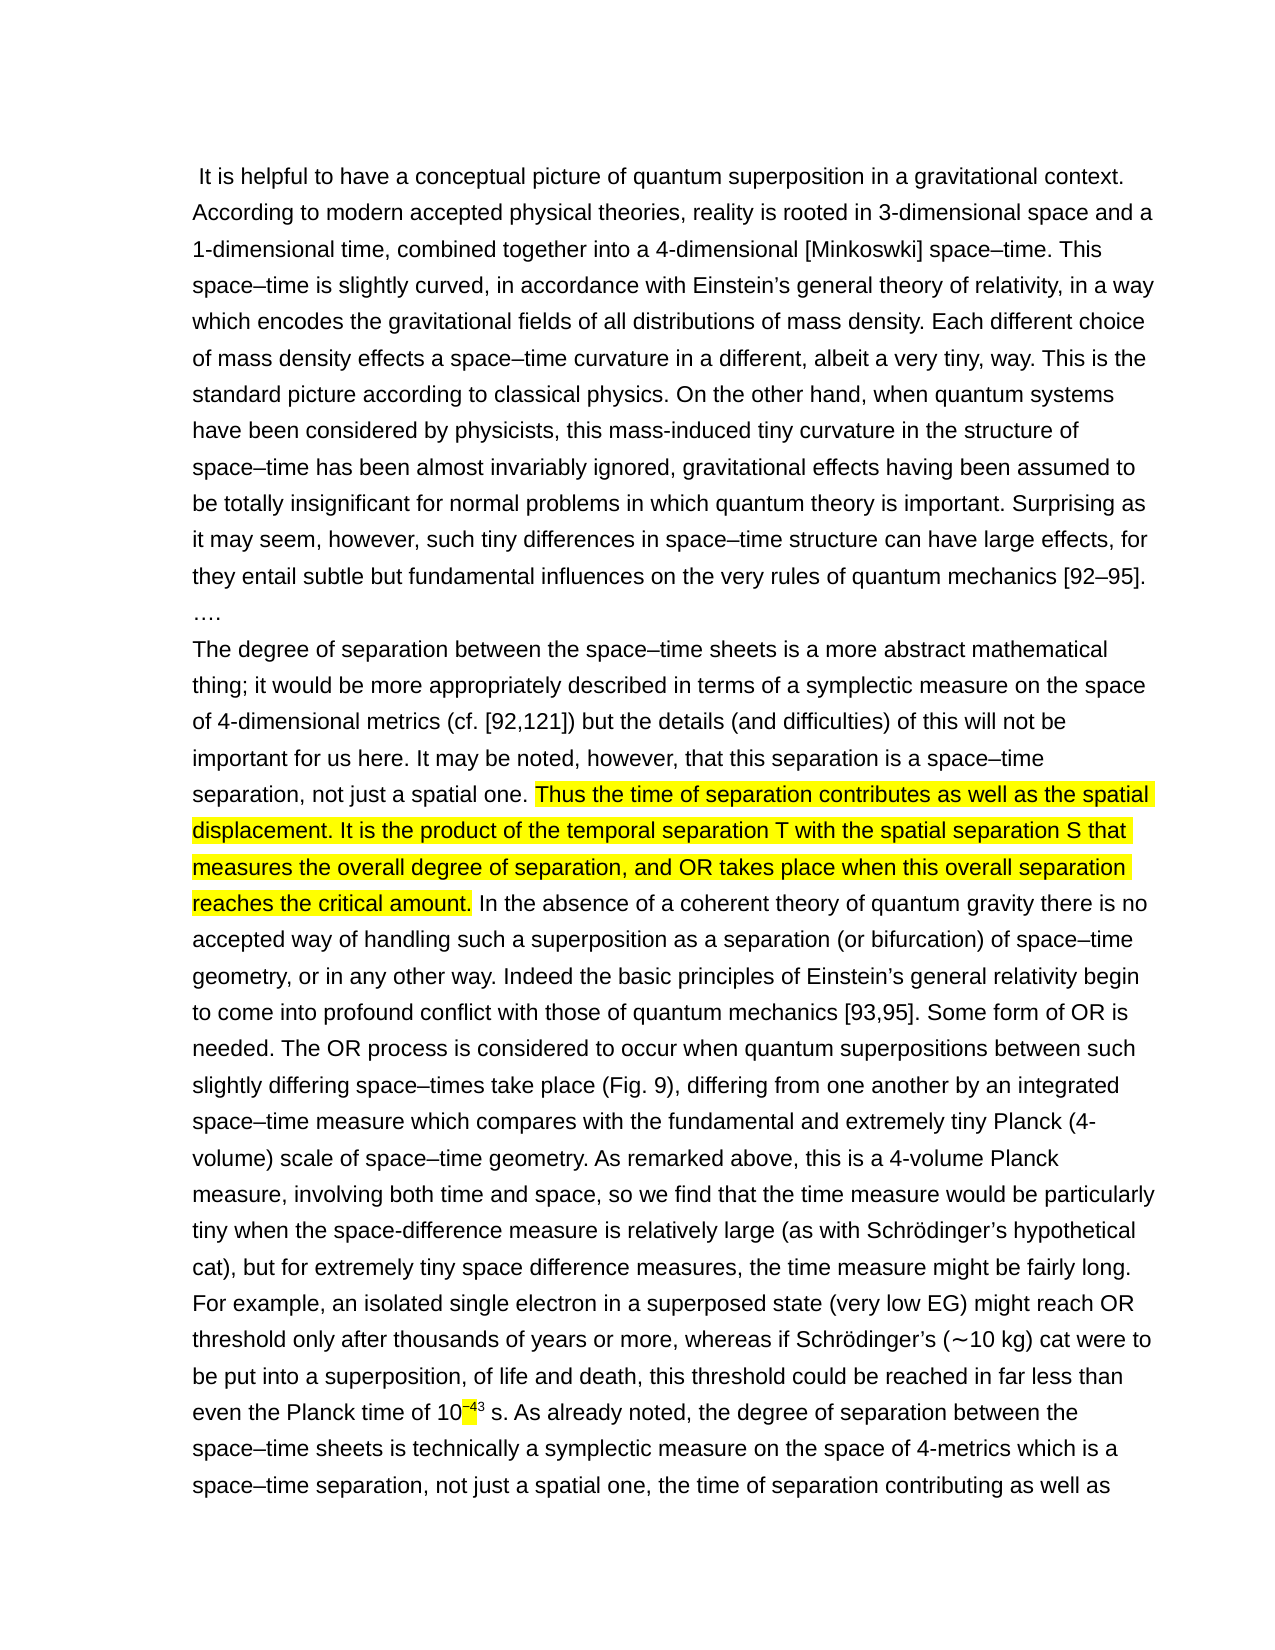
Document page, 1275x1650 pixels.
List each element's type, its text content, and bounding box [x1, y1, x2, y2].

text …. [192, 599, 1157, 626]
text It is helpful to have a conceptual picture of quantum superposition in a gravitational context. According to modern accepted physical theories, reality is rooted in 3-dimensional space and a 1-dimensional time, combined together into a 4-dimensional [Minkoswki] space–time. This space–time is slightly curved, in accordance with Einstein’s general theory of relativity, in a way which encodes the gravitational fields of all distributions of mass density. Each different choice of mass density effects a space–time curvature in a different, albeit a very tiny, way. This is the standard picture according to classical physics. On the other hand, when quantum systems have been considered by physicists, this mass-induced tiny curvature in the structure of space–time has been almost invariably ignored, gravitational effects having been assumed to be totally insignificant for normal problems in which quantum theory is important. Surprising as it may seem, however, such tiny differences in space–time structure can have large effects, for they entail subtle but fundamental influences on the very rules of quantum mechanics [92–95]. [192, 163, 1157, 589]
text The degree of separation between the space–time sheets is a more abstract mathematical thing; it would be more appropriately described in terms of a symplectic measure on the space of 4-dimensional metrics (cf. [92,121]) but the details (and difficulties) of this will not be important for us here. It may be noted, however, that this separation is a space–time separation, not just a spatial one. Thus the time of separation contributes as well as the spatial displacement. It is the product of the temporal separation T with the spatial separation S that measures the overall degree of separation, and OR takes place when this overall separation reaches the critical amount. In the absence of a coherent theory of quantum gravity there is no accepted way of handling such a superposition as a separation (or bifurcation) of space–time geometry, or in any other way. Indeed the basic principles of Einstein’s general relativity begin to come into profound conflict with those of quantum mechanics [93,95]. Some form of OR is needed. The OR process is considered to occur when quantum superpositions between such slightly differing space–times take place (Fig. 9), differing from one another by an integrated space–time measure which compares with the fundamental and extremely tiny Planck (4-volume) scale of space–time geometry. As remarked above, this is a 4-volume Planck measure, involving both time and space, so we find that the time measure would be particularly tiny when the space-difference measure is relatively large (as with Schrödinger’s hypothetical cat), but for extremely tiny space difference measures, the time measure might be fairly long. For example, an isolated single electron in a superposed state (very low EG) might reach OR threshold only after thousands of years or more, whereas if Schrödinger’s (∼10 kg) cat were to be put into a superposition, of life and death, this threshold could be reached in far less than even the Planck time of 10−43 s. As already noted, the degree of separation between the space–time sheets is technically a symplectic measure on the space of 4-metrics which is a space–time separation, not just a spatial one, the time of separation contributing as well as [192, 636, 1157, 1498]
